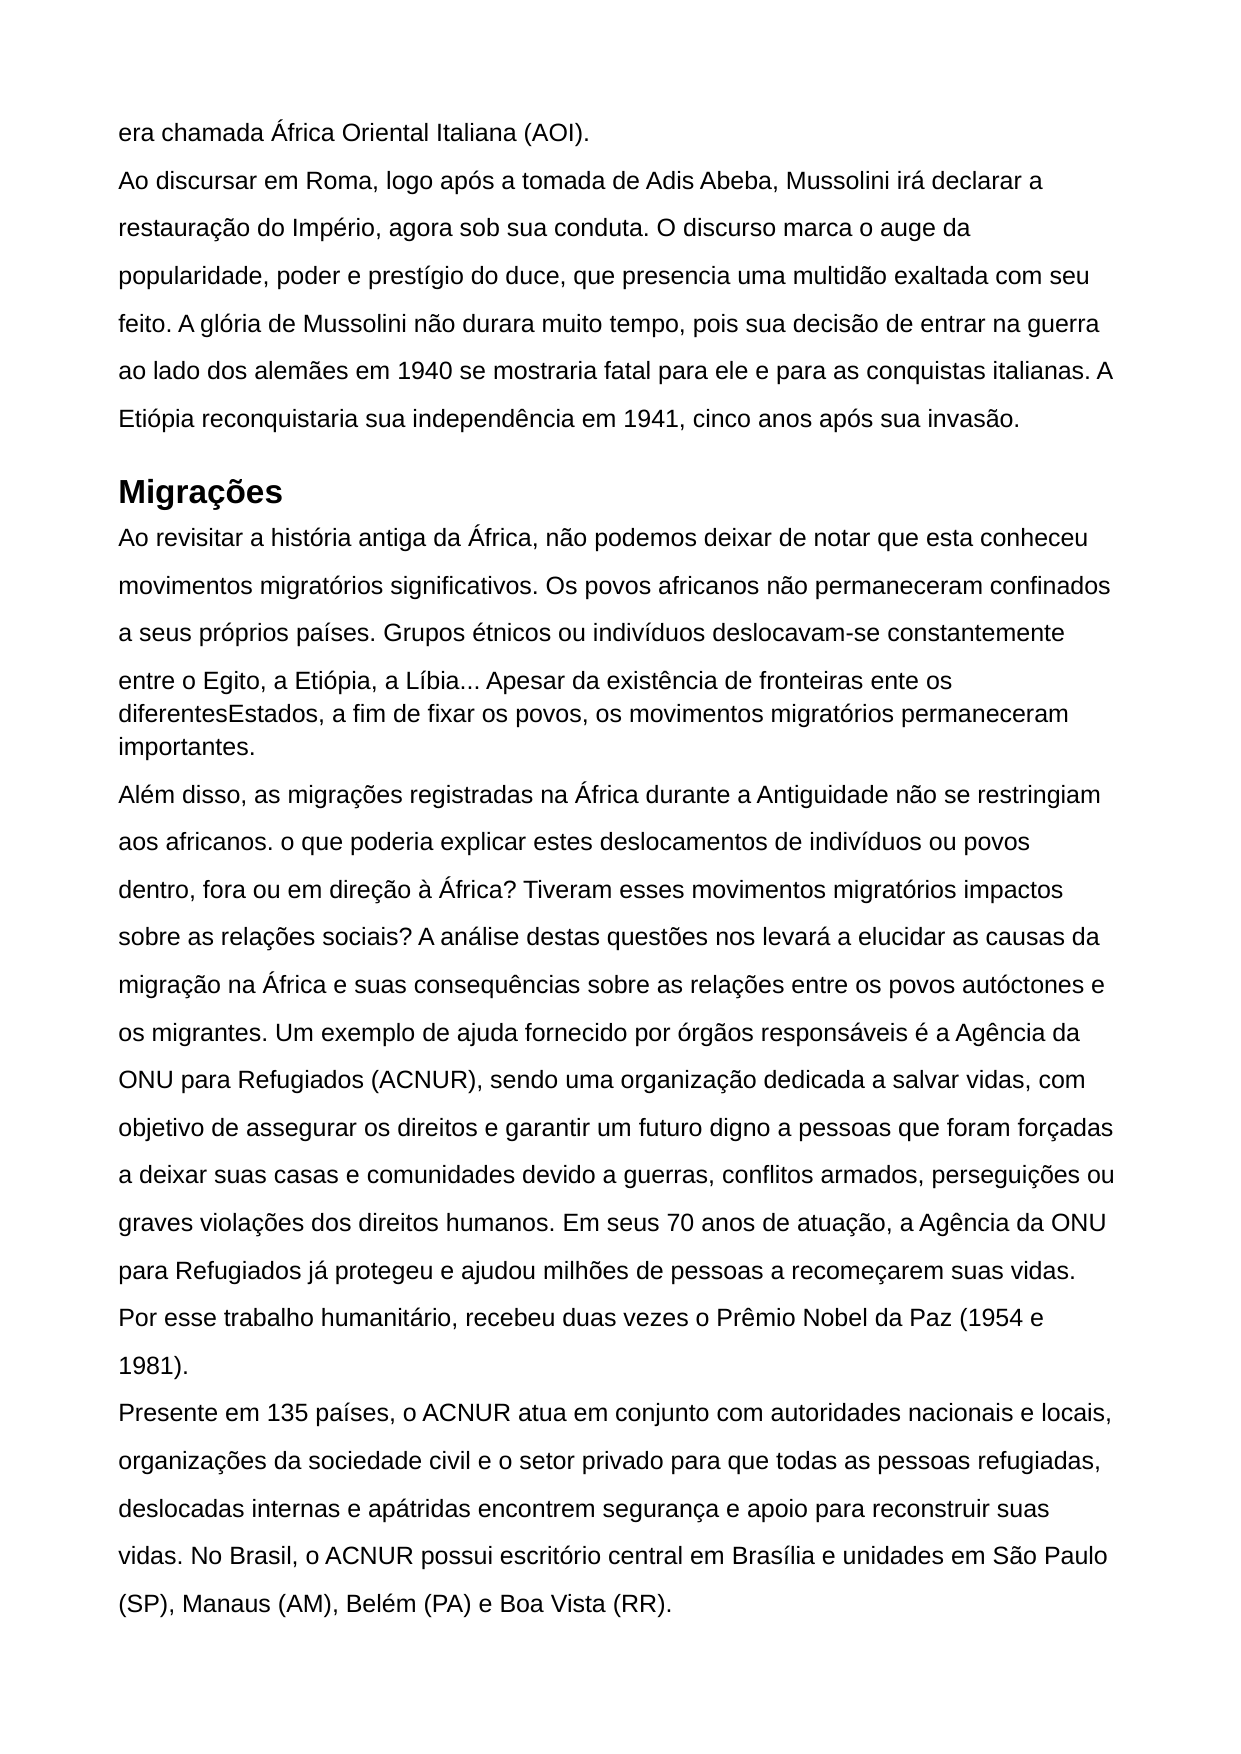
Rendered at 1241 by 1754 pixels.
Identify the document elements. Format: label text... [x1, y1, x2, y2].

subtitle Migrações [118, 472, 1122, 511]
subtitle restauração do Império, agora sob sua conduta. O discurso marca o auge da [118, 213, 1122, 242]
subtitle popularidade, poder e prestígio do duce, que presencia uma multidão exaltada com seu [118, 261, 1122, 290]
text migração na África e suas consequências sobre as relações entre os povos autóctones e [118, 970, 1122, 999]
text Presente em 135 países, o ACNUR atua em conjunto com autoridades nacionais e locais, [118, 1398, 1122, 1427]
text dentro, fora ou em direção à África? Tiveram esses movimentos migratórios impactos [118, 875, 1122, 903]
text a deixar suas casas e comunidades devido a guerras, conflitos armados, perseguições ou [118, 1160, 1122, 1189]
text organizações da sociedade civil e o setor privado para que todas as pessoas refugiadas, [118, 1446, 1122, 1475]
text ONU para Refugiados (ACNUR), sendo uma organização dedicada a salvar vidas, com [118, 1065, 1122, 1094]
text graves violações dos direitos humanos. Em seus 70 anos de atuação, a Agência da ONU [118, 1208, 1122, 1237]
text 1981). [118, 1351, 1122, 1379]
subtitle era chamada África Oriental Italiana (AOI). [118, 118, 1122, 147]
subtitle feito. A glória de Mussolini não durara muito tempo, pois sua decisão de entrar na guerra [118, 308, 1122, 337]
text sobre as relações sociais? A análise destas questões nos levará a elucidar as causas da [118, 922, 1122, 951]
text vidas. No Brasil, o ACNUR possui escritório central em Brasília e unidades em São Paulo [118, 1541, 1122, 1570]
text os migrantes. Um exemplo de ajuda fornecido por órgãos responsáveis é a Agência da [118, 1018, 1122, 1046]
text Além disso, as migrações registradas na África durante a Antiguidade não se restringiam [118, 779, 1122, 808]
text (SP), Manaus (AM), Belém (PA) e Boa Vista (RR). [118, 1589, 1122, 1618]
text entre o Egito, a Etiópia, a Líbia... Apesar da existência de fronteiras ente os diferentesEstados, a fim de fixar os povos, os movimentos migratórios permaneceram importantes. [118, 666, 1122, 761]
text para Refugiados já protegeu e ajudou milhões de pessoas a recomeçarem suas vidas. [118, 1256, 1122, 1284]
text Ao revisitar a história antiga da África, não podemos deixar de notar que esta conheceu [118, 523, 1122, 552]
text a seus próprios países. Grupos étnicos ou indivíduos deslocavam-se constantemente [118, 618, 1122, 647]
subtitle Etiópia reconquistaria sua independência em 1941, cinco anos após sua invasão. [118, 404, 1122, 432]
text objetivo de assegurar os direitos e garantir um futuro digno a pessoas que foram forçadas [118, 1113, 1122, 1142]
subtitle Ao discursar em Roma, logo após a tomada de Adis Abeba, Mussolini irá declarar a [118, 166, 1122, 194]
text aos africanos. o que poderia explicar estes deslocamentos de indivíduos ou povos [118, 827, 1122, 856]
subtitle ao lado dos alemães em 1940 se mostraria fatal para ele e para as conquistas italianas. A [118, 356, 1122, 385]
text Por esse trabalho humanitário, recebeu duas vezes o Prêmio Nobel da Paz (1954 e [118, 1303, 1122, 1332]
text deslocadas internas e apátridas encontrem segurança e apoio para reconstruir suas [118, 1494, 1122, 1522]
text movimentos migratórios significativos. Os povos africanos não permaneceram confinados [118, 571, 1122, 599]
